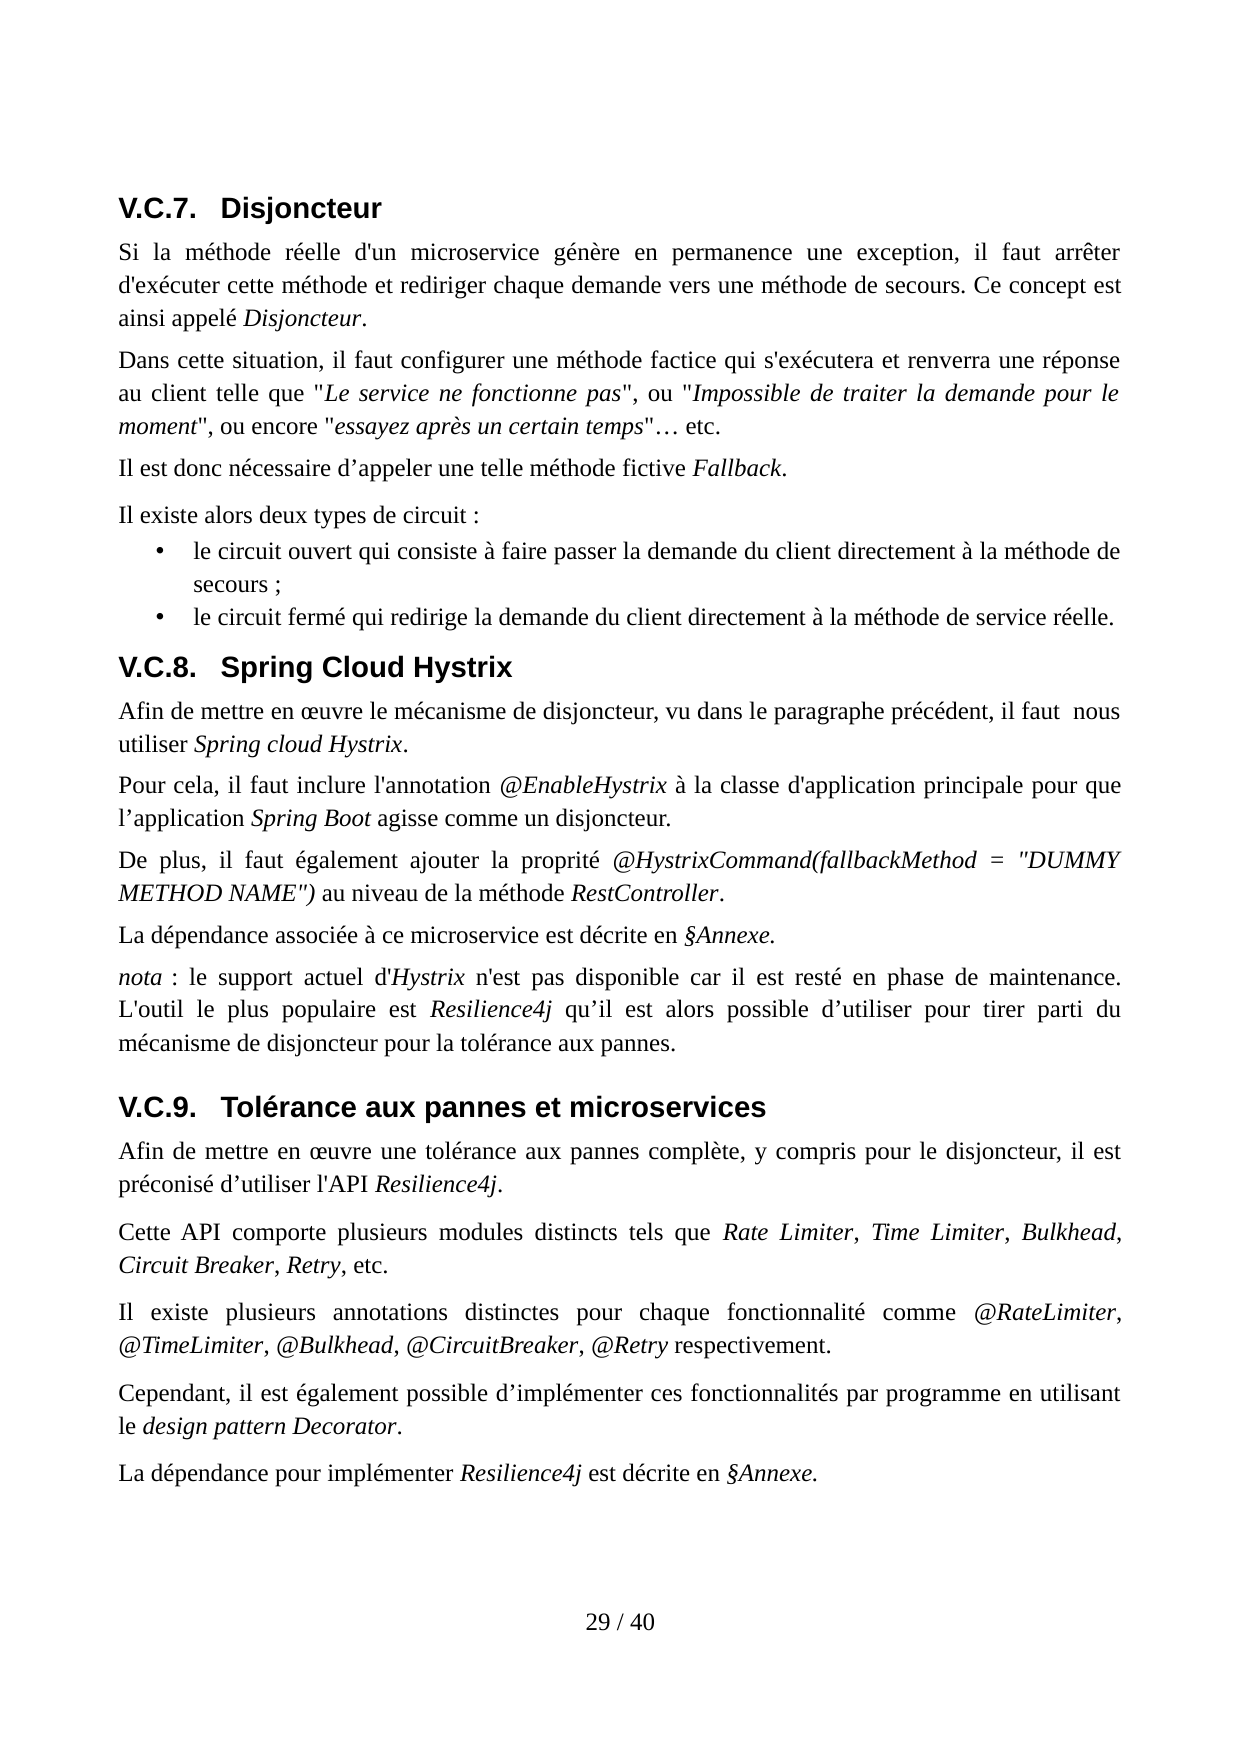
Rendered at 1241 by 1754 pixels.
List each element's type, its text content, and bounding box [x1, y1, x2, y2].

subtitle Disjoncteur [118, 191, 1122, 225]
text Pour cela, il faut inclure l'annotation @EnableHystrix à la classe d'application principale pour que l’application Spring Boot agisse comme un disjoncteur. [118, 771, 1122, 832]
text Cette API comporte plusieurs modules distincts tels que Rate Limiter, Time Limiter, Bulkhead, Circuit Breaker, Retry, etc. [118, 1217, 1122, 1278]
text La dépendance associée à ce microservice est décrite en §Annexe. [118, 920, 1122, 949]
list le circuit fermé qui redirige la demande du client directement à la méthode de service réelle. [156, 602, 1122, 631]
text Il existe plusieurs annotations distinctes pour chaque fonctionnalité comme @RateLimiter, @TimeLimiter, @Bulkhead, @CircuitBreaker, @Retry respectivement. [118, 1297, 1122, 1359]
text Il existe alors deux types de circuit : [118, 500, 1122, 529]
text De plus, il faut également ajouter la proprité @HystrixCommand(fallbackMethod = "DUMMY METHOD NAME") au niveau de la méthode RestController. [118, 845, 1122, 907]
text La dépendance pour implémenter Resilience4j est décrite en §Annexe. [118, 1458, 1122, 1487]
text Afin de mettre en œuvre le mécanisme de disjoncteur, vu dans le paragraphe précédent, il faut nous utiliser Spring cloud Hystrix. [118, 696, 1122, 758]
subtitle Spring Cloud Hystrix [118, 649, 1122, 683]
text Cependant, il est également possible d’implémenter ces fonctionnalités par programme en utilisant le design pattern Decorator. [118, 1378, 1122, 1440]
text Il est donc nécessaire d’appeler une telle méthode fictive Fallback. [118, 453, 1122, 481]
list le circuit ouvert qui consiste à faire passer la demande du client directement à la méthode de secours ; [156, 536, 1122, 598]
text Afin de mettre en œuvre une tolérance aux pannes complète, y compris pour le disjoncteur, il est préconisé d’utiliser l'API Resilience4j. [118, 1136, 1122, 1198]
text Dans cette situation, il faut configurer une méthode factice qui s'exécutera et renverra une réponse au client telle que "Le service ne fonctionne pas", ou "Impossible de traiter la demande pour le moment", ou encore "essayez après un certain temps"… etc. [118, 345, 1122, 440]
subtitle Tolérance aux pannes et microservices [118, 1090, 1122, 1123]
text nota : le support actuel d'Hystrix n'est pas disponible car il est resté en phase de maintenance. L'outil le plus populaire est Resilience4j qu’il est alors possible d’utiliser pour tirer parti du mécanisme de disjoncteur pour la tolérance aux pannes. [118, 962, 1122, 1056]
text Si la méthode réelle d'un microservice génère en permanence une exception, il faut arrêter d'exécuter cette méthode et rediriger chaque demande vers une méthode de secours. Ce concept est ainsi appelé Disjoncteur. [118, 237, 1122, 332]
